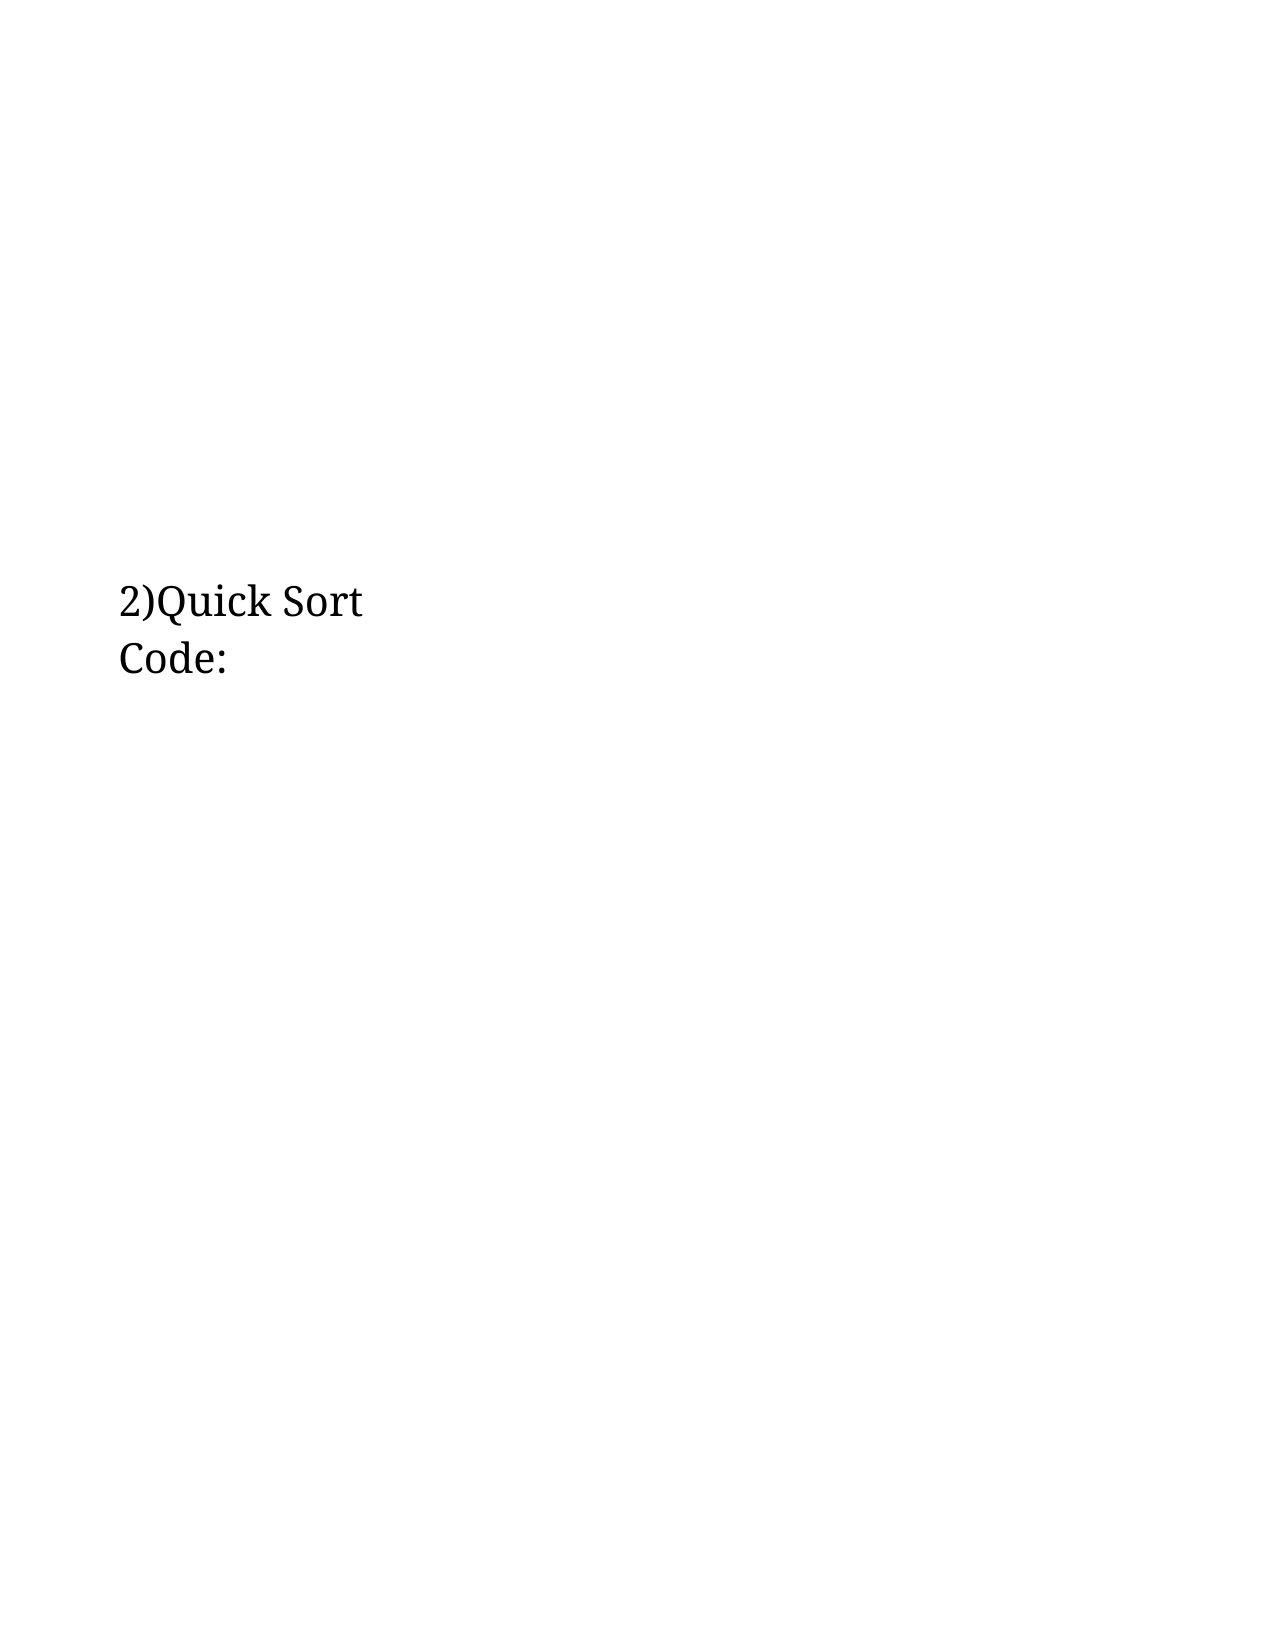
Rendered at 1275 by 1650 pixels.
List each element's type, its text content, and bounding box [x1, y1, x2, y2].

text Code: [118, 629, 1157, 686]
text 2)Quick Sort [118, 572, 1157, 629]
